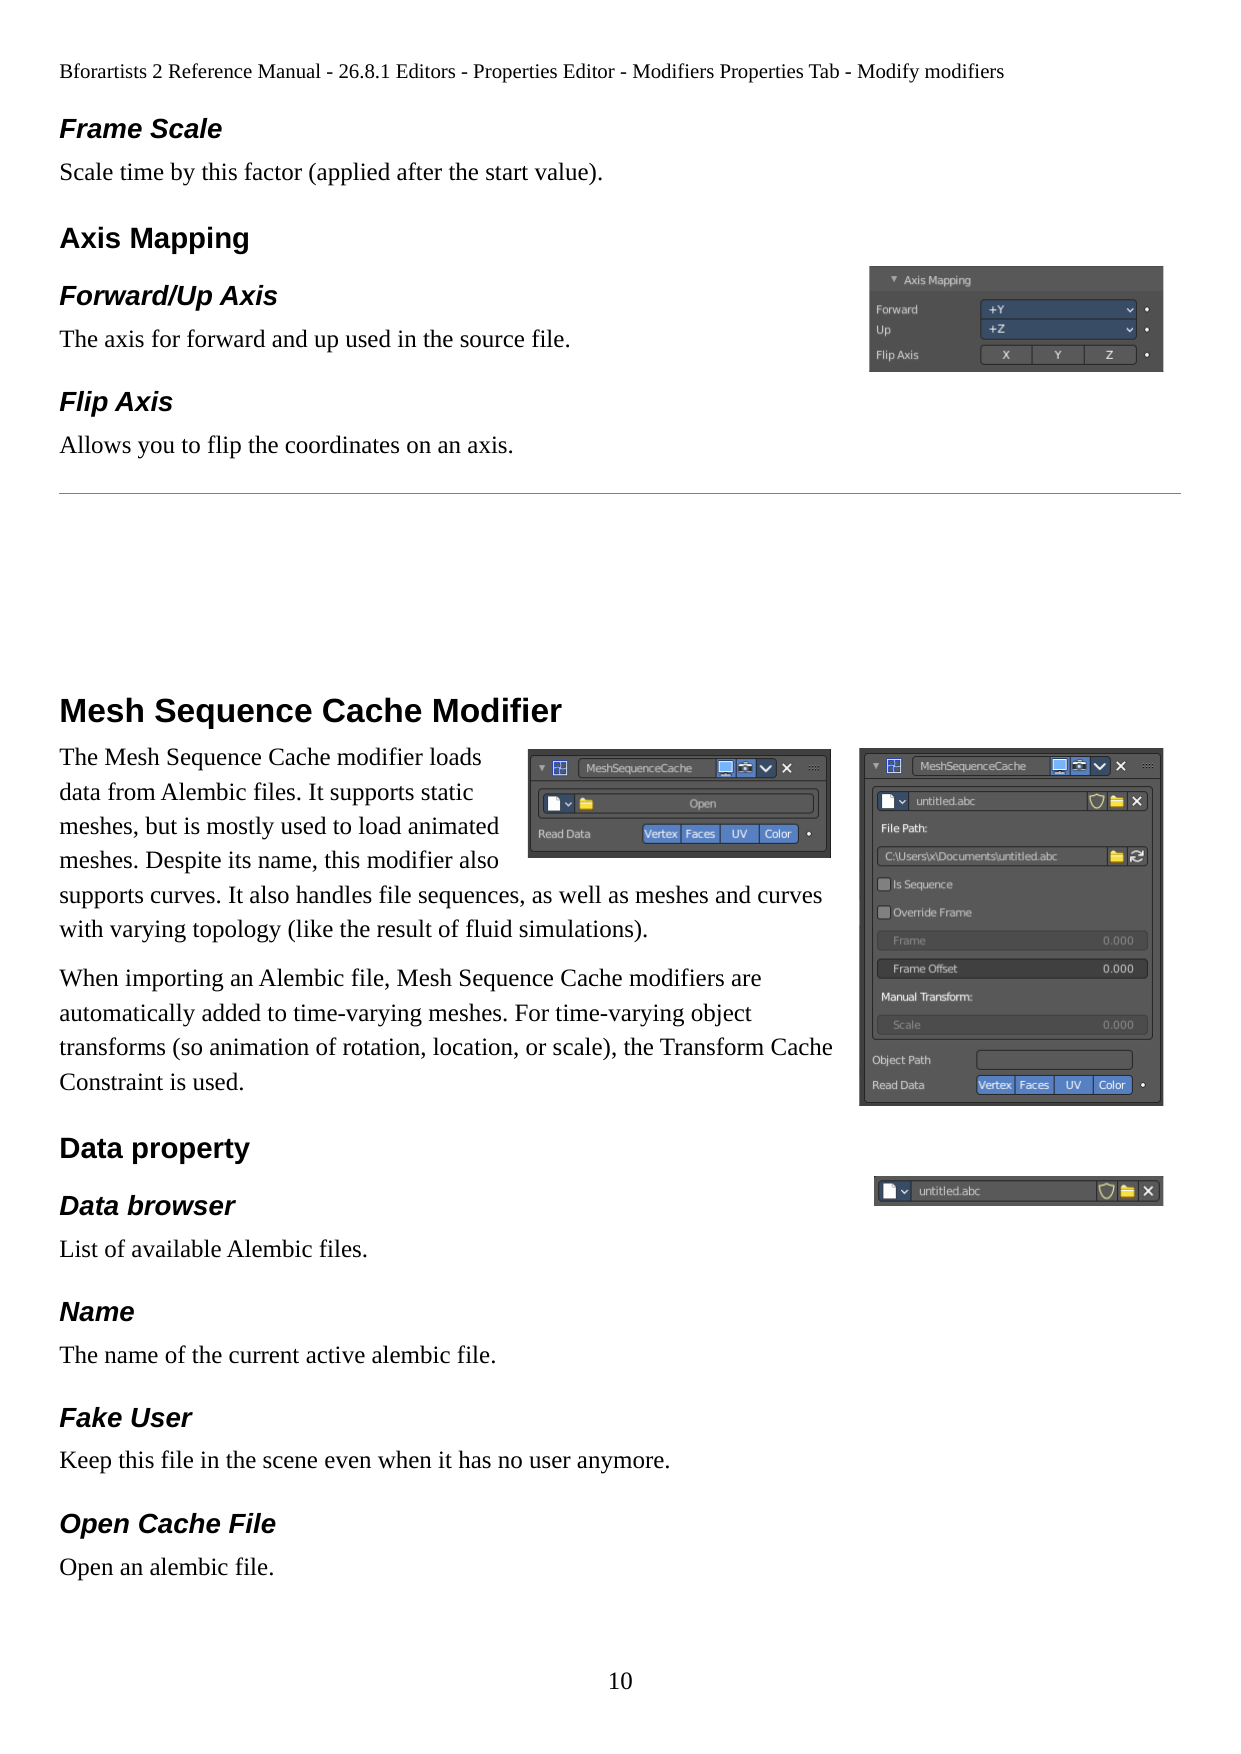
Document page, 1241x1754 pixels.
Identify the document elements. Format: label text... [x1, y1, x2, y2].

subtitle Frame Scale [59, 113, 1181, 144]
subtitle Axis Mapping [59, 221, 1181, 254]
subtitle Flip Axis [59, 385, 1181, 417]
subtitle Mesh Sequence Cache Modifier [59, 691, 1181, 729]
picture [527, 749, 831, 858]
subtitle Fake User [59, 1401, 1181, 1433]
text Open an alembic file. [59, 1552, 1181, 1580]
text Keep this file in the scene even when it has no user anymore. [59, 1446, 1181, 1474]
picture [874, 1176, 1164, 1206]
text List of available Alembic files. [59, 1234, 1181, 1262]
subtitle Data property [59, 1131, 1181, 1164]
subtitle Forward/Up Axis [59, 279, 869, 311]
text The name of the current active alembic file. [59, 1340, 1181, 1368]
subtitle Name [59, 1295, 1181, 1327]
text The axis for forward and up used in the source file. [59, 324, 869, 352]
subtitle Open Cache File [59, 1507, 1181, 1539]
text Scale time by this factor (applied after the start value). [59, 157, 1181, 186]
picture [869, 266, 1164, 372]
picture [859, 748, 1164, 1106]
text When importing an Alembic file, Mesh Sequence Cache modifiers are automatically added to time-varying meshes. For time-varying object transforms (so animation of rotation, location, or scale), the Transform Cache Constraint is used. [59, 963, 859, 1096]
text Allows you to flip the coordinates on an axis. [59, 430, 1181, 458]
text The Mesh Sequence Cache modifier loads data from Alembic files. It supports static meshes, but is mostly used to load animated meshes. Despite its name, this modifier also supports curves. It also handles file sequences, as well as meshes and curves with varying topology (like the result of fluid simulations). [59, 742, 1181, 943]
subtitle [1164, 279, 1181, 311]
subtitle Data browser [59, 1189, 1181, 1221]
